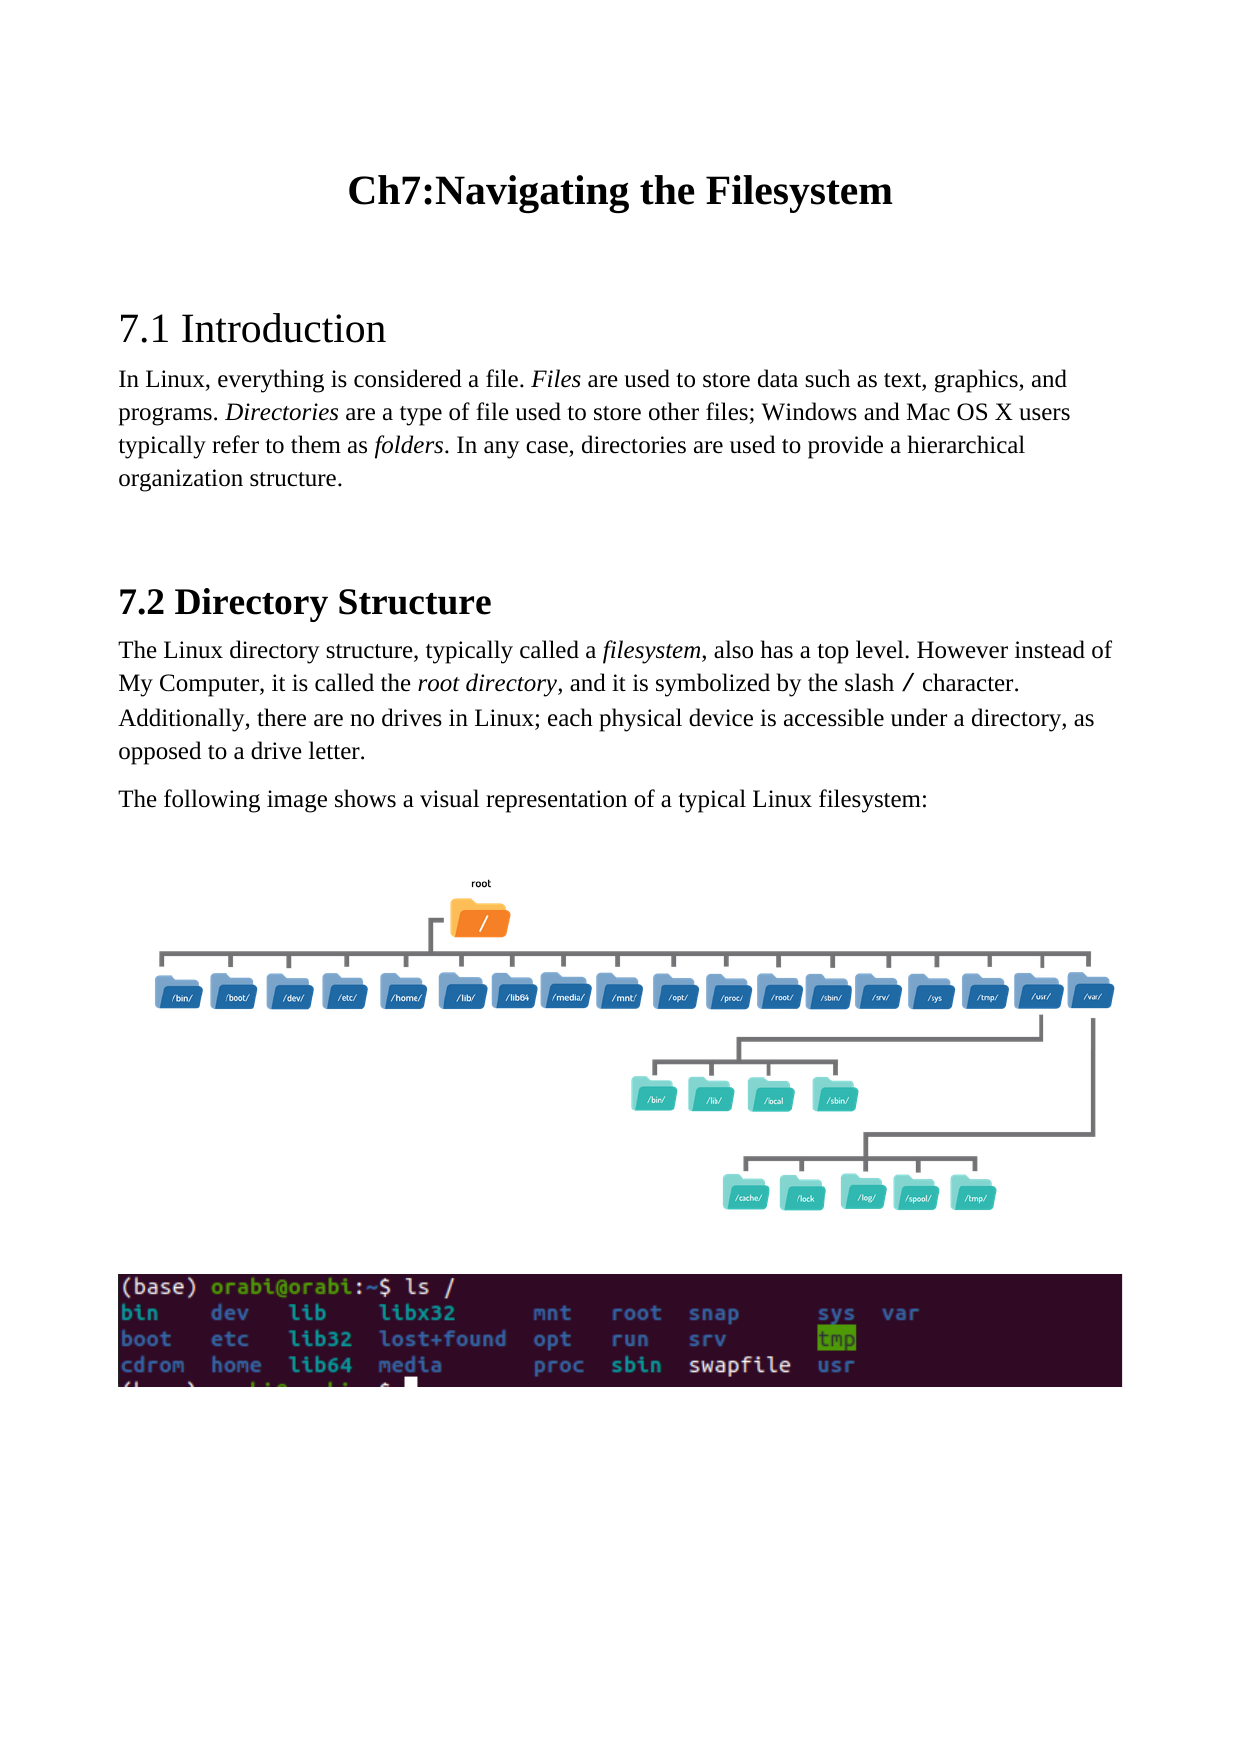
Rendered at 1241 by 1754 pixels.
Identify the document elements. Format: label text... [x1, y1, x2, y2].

picture [118, 853, 1123, 1223]
text The following image shows a visual representation of a typical Linux filesystem: [118, 784, 1122, 812]
text In Linux, everything is considered a file. Files are used to store data such as text, graphics, and programs. Directories are a type of file used to store other files; Windows and Mac OS X users typically refer to them as folders. In any case, directories are used to provide a hierarchical organization structure. [118, 364, 1122, 492]
text The Linux directory structure, typically called a filesystem, also has a top level. However instead of My Computer, it is called the root directory, and it is symbolized by the slash / character. Additionally, there are no drives in Linux; each physical device is accessible under a directory, as opposed to a drive letter. [118, 635, 1122, 765]
subtitle 7.2 Directory Structure [118, 579, 1122, 622]
subtitle 7.1 Introduction [118, 304, 1122, 352]
text Ch7:Navigating the Filesystem [118, 166, 1122, 214]
picture [118, 1274, 1123, 1387]
